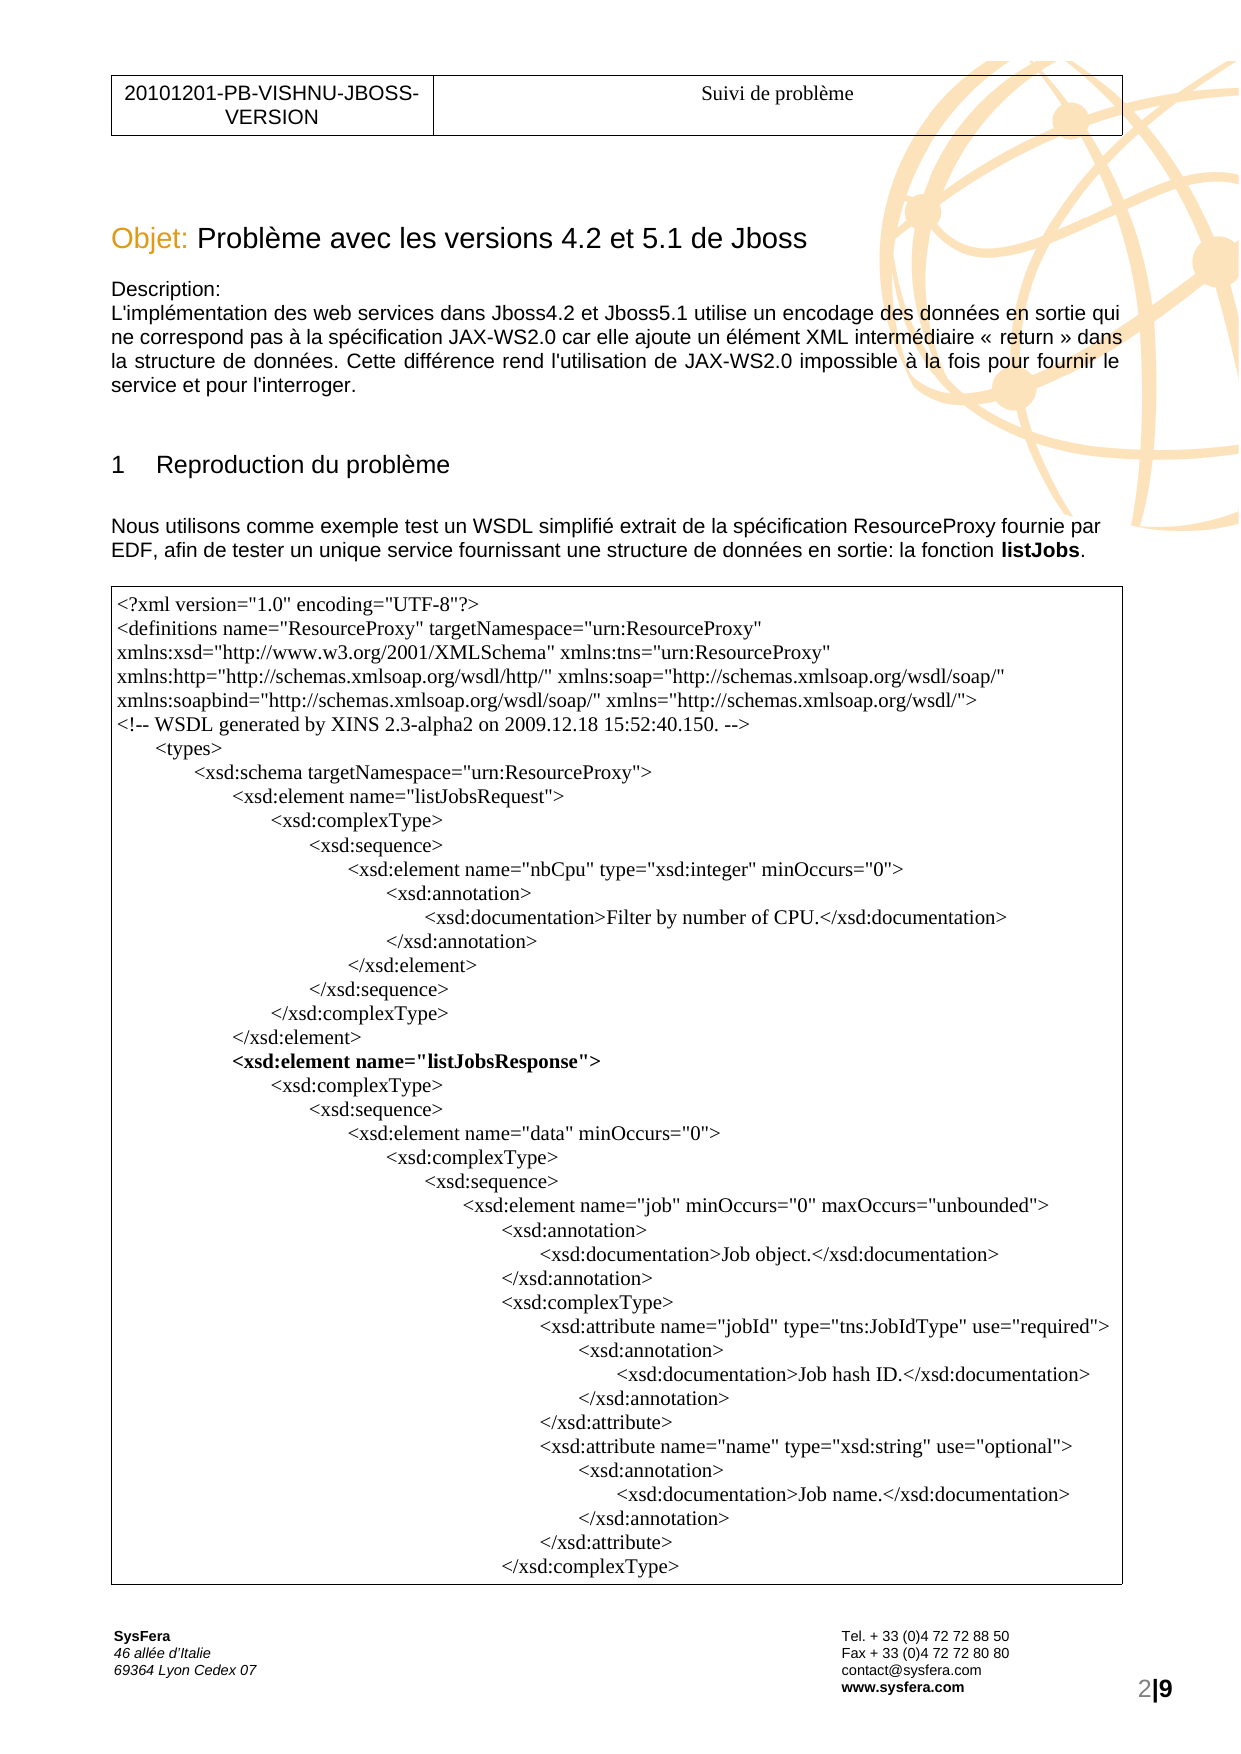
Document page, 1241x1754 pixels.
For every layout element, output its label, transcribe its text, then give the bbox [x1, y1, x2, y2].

picture [966, 523, 972, 531]
table_header <?xml version="1.0" encoding="UTF-8"?> <definitions name="ResourceProxy" targetNamespace="urn:ResourceProxy" xmlns:xsd="http://www.w3.org/2001/XMLSchema" xmlns:tns="urn:ResourceProxy" xmlns:http="http://schemas.xmlsoap.org/wsdl/http/" xmlns:soap="http://schemas.xmlsoap.org/wsdl/soap/" xmlns:soapbind="http://schemas.xmlsoap.org/wsdl/soap/" xmlns="http://schemas.xmlsoap.org/wsdl/"> <!-- WSDL generated by XINS 2.3-alpha2 on 2009.12.18 15:52:40.150. --> <types> <xsd:schema targetNamespace="urn:ResourceProxy"> <xsd:element name="listJobsRequest"> <xsd:complexType> <xsd:sequence> <xsd:element name="nbCpu" type="xsd:integer" minOccurs="0"> <xsd:annotation> <xsd:documentation>Filter by number of CPU.</xsd:documentation> </xsd:annotation> </xsd:element> </xsd:sequence> </xsd:complexType> </xsd:element> <xsd:element name="listJobsResponse"> <xsd:complexType> <xsd:sequence> <xsd:element name="data" minOccurs="0"> <xsd:complexType> <xsd:sequence> <xsd:element name="job" minOccurs="0" maxOccurs="unbounded"> <xsd:annotation> <xsd:documentation>Job object.</xsd:documentation> </xsd:annotation> <xsd:complexType> <xsd:attribute name="jobId" type="tns:JobIdType" use="required"> <xsd:annotation> <xsd:documentation>Job hash ID.</xsd:documentation> </xsd:annotation> </xsd:attribute> <xsd:attribute name="name" type="xsd:string" use="optional"> <xsd:annotation> <xsd:documentation>Job name.</xsd:documentation> </xsd:annotation> </xsd:attribute> </xsd:complexType> </xsd:element> </xsd:sequence> </xsd:complexType> </xsd:element> </xsd:sequence> </xsd:complexType> </xsd:element> <xsd:simpleType name="JobIdType"> <xsd:annotation> <xsd:documentation>Sha1 unique reference</xsd:documentation> </xsd:annotation> <xsd:restriction base="xsd:string"> <xsd:pattern value="[^\s]{40,40}"/> </xsd:restriction> </xsd:simpleType> </xsd:schema> </types> <message name="listJobsInput"> <part name="parameters" element="tns:listJobsRequest"/> </message> <message name="listJobsOutput"> <part name="parameters" element="tns:listJobsResponse"/> </message> <portType name="ResourceProxyPortType"> <operation name="listJobs"> <documentation>List jobs on the machine.</documentation> <input name="listJobsInput" message="tns:listJobsInput"/> <output name="listJobsOutput" message="tns:listJobsOutput"/> </operation> </portType> <binding name="ResourceProxySOAPBinding" type="tns:ResourceProxyPortType"> <documentation>Unified access gateway</documentation> <soapbind:binding style="document" transport="http://schemas.xmlsoap.org/soap/http"/> <operation name="listJobs"> <documentation>List jobs on the machine.</documentation> <soapbind:operation soapAction=""/> <input name="listJobsInput"> <soapbind:body use="literal"/> </input> <output name="listJobsOutput"> <soapbind:body use="literal"/> </output> </operation> </binding> <service name="ResourceProxyService"> <port name="ResourceProxyPort" binding="tns:ResourceProxySOAPBinding"> <soapbind:address location="http://127.0.0.1:8080/ResourceProxy/?_convention=_xins-soap"/> </port> </service> </definitions> [112, 587, 1122, 1584]
picture [893, 523, 899, 531]
picture [746, 523, 752, 531]
picture [1040, 523, 1045, 531]
picture [510, 520, 518, 531]
picture [827, 523, 833, 531]
picture [1073, 523, 1079, 531]
picture [839, 523, 844, 531]
picture [479, 522, 484, 531]
picture [374, 523, 380, 531]
picture [209, 523, 215, 531]
picture [1010, 523, 1016, 531]
picture [356, 523, 361, 531]
picture [129, 523, 135, 531]
picture [574, 523, 580, 531]
picture [288, 523, 293, 531]
picture [458, 523, 463, 531]
picture [114, 521, 120, 531]
picture [946, 520, 953, 526]
picture [556, 523, 561, 531]
picture [857, 520, 865, 526]
picture [271, 523, 276, 531]
text Nous utilisons comme exemple test un WSDL simplifié extrait de la spécification ResourceProxy fournie par EDF, afin de tester un unique service fournissant une structure de données en sortie: la fonction listJobs. [111, 532, 1122, 562]
picture [1, 61, 1239, 531]
picture [221, 523, 226, 531]
picture [637, 523, 643, 531]
picture [259, 523, 265, 531]
